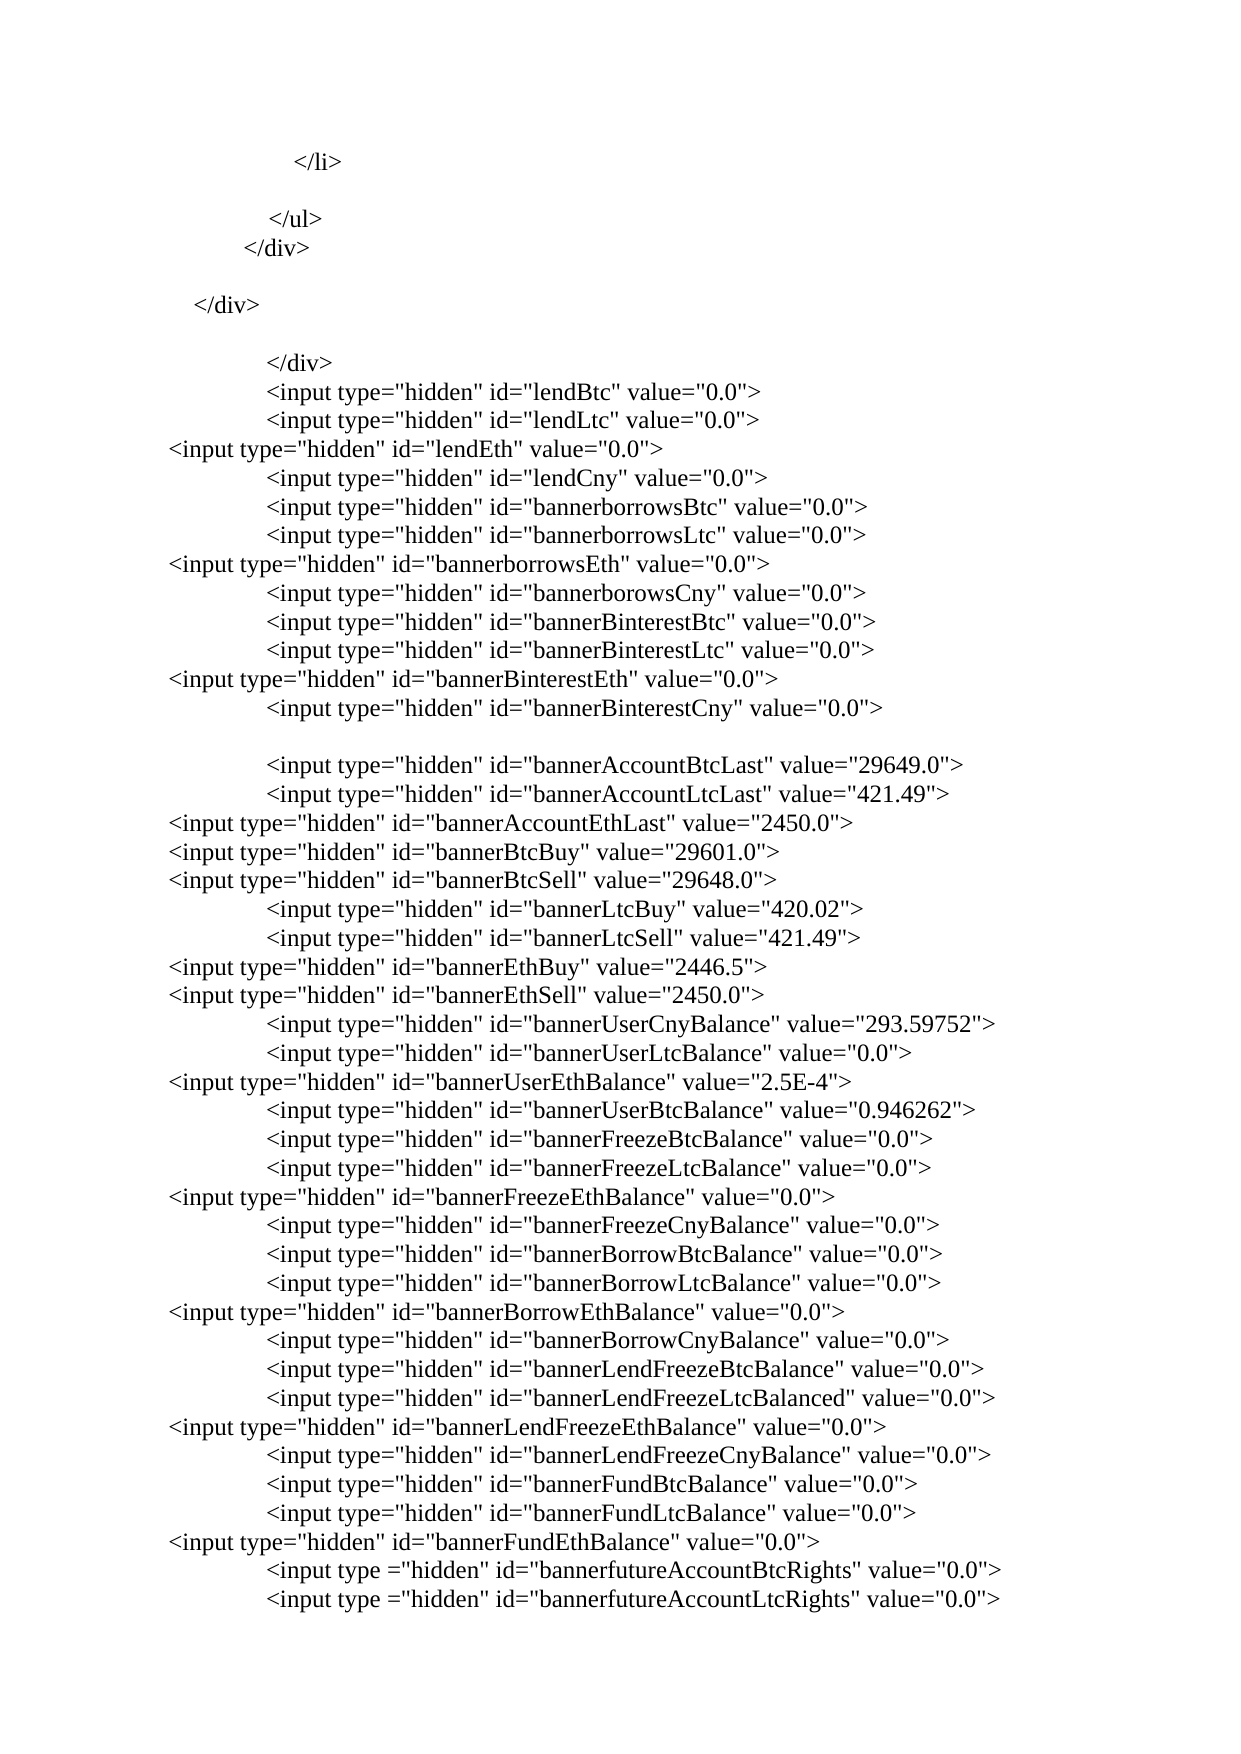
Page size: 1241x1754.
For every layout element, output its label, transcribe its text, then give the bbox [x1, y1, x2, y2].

text <input type="hidden" id="bannerFreezeEthBalance" value="0.0"> [118, 1182, 1122, 1211]
text <input type="hidden" id="bannerBinterestLtc" value="0.0"> [118, 636, 1122, 664]
text <input type="hidden" id="lendEth" value="0.0"> [118, 434, 1122, 463]
text <input type="hidden" id="bannerLendFreezeBtcBalance" value="0.0"> [118, 1354, 1122, 1383]
text <input type="hidden" id="bannerLtcBuy" value="420.02"> [118, 894, 1122, 923]
text <input type ="hidden" id="bannerfutureAccountLtcRights" value="0.0"> [118, 1584, 1122, 1613]
text <input type="hidden" id="bannerBorrowEthBalance" value="0.0"> [118, 1297, 1122, 1326]
text </div> [118, 348, 1122, 377]
text <input type="hidden" id="bannerLendFreezeEthBalance" value="0.0"> [118, 1412, 1122, 1441]
text </li> [118, 147, 1122, 176]
text <input type="hidden" id="bannerborrowsLtc" value="0.0"> [118, 521, 1122, 549]
text <input type="hidden" id="lendBtc" value="0.0"> [118, 377, 1122, 406]
text <input type="hidden" id="bannerBtcSell" value="29648.0"> [118, 866, 1122, 894]
text <input type="hidden" id="bannerUserEthBalance" value="2.5E-4"> [118, 1067, 1122, 1096]
text <input type="hidden" id="bannerFreezeCnyBalance" value="0.0"> [118, 1211, 1122, 1239]
text <input type="hidden" id="bannerBinterestBtc" value="0.0"> [118, 607, 1122, 636]
text <input type="hidden" id="bannerBorrowCnyBalance" value="0.0"> [118, 1326, 1122, 1354]
text <input type="hidden" id="bannerborrowsEth" value="0.0"> [118, 549, 1122, 578]
text </div> [118, 233, 1122, 262]
text <input type="hidden" id="bannerUserCnyBalance" value="293.59752"> [118, 1009, 1122, 1038]
text </div> [118, 291, 1122, 319]
text <input type="hidden" id="bannerUserBtcBalance" value="0.946262"> [118, 1096, 1122, 1124]
text <input type="hidden" id="bannerLtcSell" value="421.49"> [118, 923, 1122, 952]
text <input type="hidden" id="bannerAccountLtcLast" value="421.49"> [118, 779, 1122, 808]
text <input type="hidden" id="lendCny" value="0.0"> [118, 463, 1122, 492]
text <input type ="hidden" id="bannerfutureAccountBtcRights" value="0.0"> [118, 1556, 1122, 1584]
text <input type="hidden" id="bannerAccountBtcLast" value="29649.0"> [118, 751, 1122, 779]
text <input type="hidden" id="bannerBtcBuy" value="29601.0"> [118, 837, 1122, 866]
text <input type="hidden" id="bannerLendFreezeLtcBalanced" value="0.0"> [118, 1383, 1122, 1412]
text <input type="hidden" id="bannerFundLtcBalance" value="0.0"> [118, 1498, 1122, 1527]
text <input type="hidden" id="bannerBinterestEth" value="0.0"> [118, 664, 1122, 693]
text <input type="hidden" id="lendLtc" value="0.0"> [118, 406, 1122, 434]
text <input type="hidden" id="bannerBorrowBtcBalance" value="0.0"> [118, 1239, 1122, 1268]
text </ul> [118, 204, 1122, 233]
text <input type="hidden" id="bannerFundBtcBalance" value="0.0"> [118, 1469, 1122, 1498]
text <input type="hidden" id="bannerFundEthBalance" value="0.0"> [118, 1527, 1122, 1556]
text <input type="hidden" id="bannerFreezeBtcBalance" value="0.0"> [118, 1124, 1122, 1153]
text <input type="hidden" id="bannerborowsCny" value="0.0"> [118, 578, 1122, 607]
text <input type="hidden" id="bannerLendFreezeCnyBalance" value="0.0"> [118, 1441, 1122, 1469]
text <input type="hidden" id="bannerUserLtcBalance" value="0.0"> [118, 1038, 1122, 1067]
text <input type="hidden" id="bannerBinterestCny" value="0.0"> [118, 693, 1122, 722]
text <input type="hidden" id="bannerEthBuy" value="2446.5"> [118, 952, 1122, 981]
text <input type="hidden" id="bannerBorrowLtcBalance" value="0.0"> [118, 1268, 1122, 1297]
text <input type="hidden" id="bannerborrowsBtc" value="0.0"> [118, 492, 1122, 521]
text <input type="hidden" id="bannerFreezeLtcBalance" value="0.0"> [118, 1153, 1122, 1182]
text <input type="hidden" id="bannerEthSell" value="2450.0"> [118, 981, 1122, 1009]
text <input type="hidden" id="bannerAccountEthLast" value="2450.0"> [118, 808, 1122, 837]
